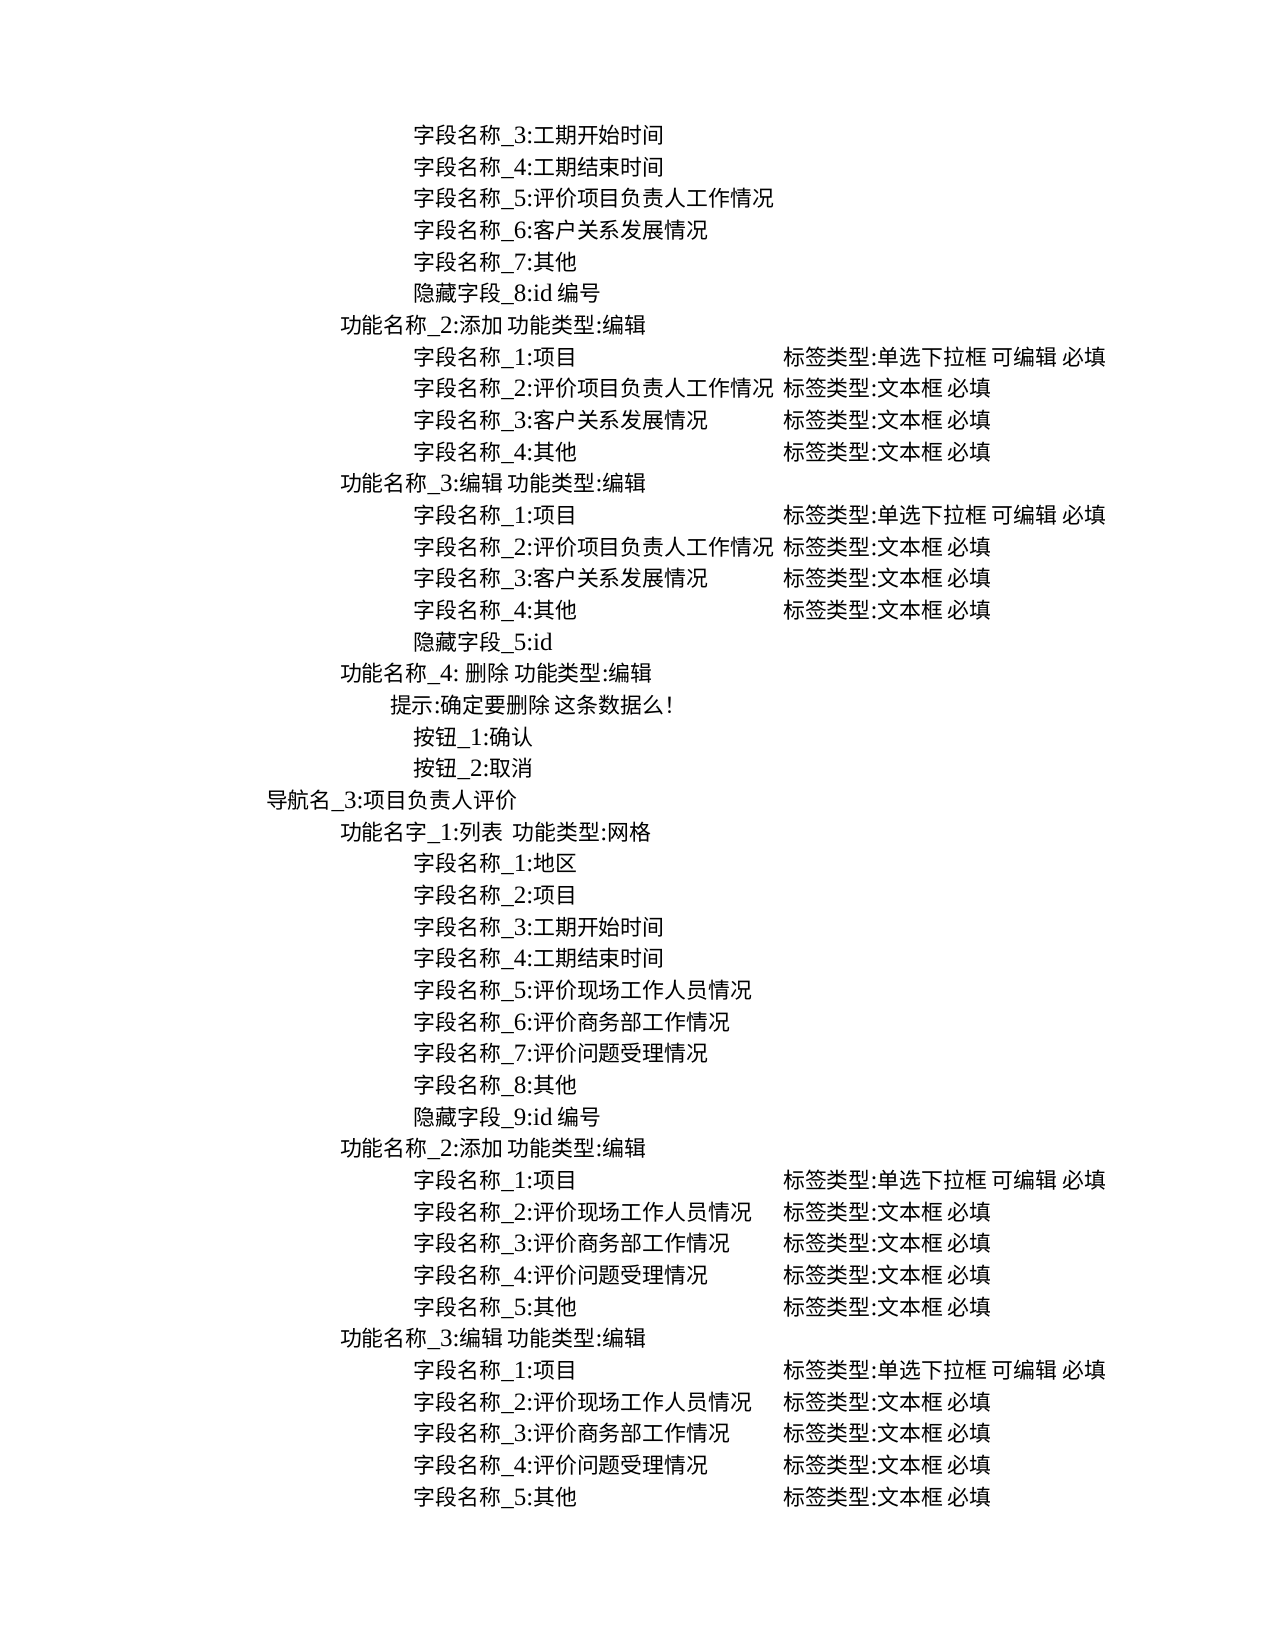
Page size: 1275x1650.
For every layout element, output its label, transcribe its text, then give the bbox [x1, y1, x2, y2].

text 字段名称_2:评价项目负责人工作情况 标签类型:文本框 必填 [118, 530, 1157, 561]
text 字段名称_1:项目 标签类型:单选下拉框 可编辑 必填 [118, 1353, 1157, 1385]
text 字段名称_7:其他 [118, 245, 1157, 276]
text 字段名称_8:其他 [118, 1068, 1157, 1100]
text 字段名称_3:评价商务部工作情况 标签类型:文本框 必填 [118, 1226, 1157, 1258]
text 字段名称_2:评价现场工作人员情况 标签类型:文本框 必填 [118, 1195, 1157, 1226]
text 字段名称_6:评价商务部工作情况 [118, 1005, 1157, 1036]
text 按钮_1:确认 [118, 720, 1157, 751]
text 字段名称_6:客户关系发展情况 [118, 213, 1157, 245]
text 字段名称_1:项目 标签类型:单选下拉框 可编辑 必填 [118, 1163, 1157, 1195]
text 按钮_2:取消 [118, 751, 1157, 783]
text 字段名称_3:评价商务部工作情况 标签类型:文本框 必填 [118, 1416, 1157, 1448]
text 字段名称_1:项目 标签类型:单选下拉框 可编辑 必填 [118, 340, 1157, 371]
text 功能名称_2:添加 功能类型:编辑 [118, 1131, 1157, 1163]
text 功能名称_3:编辑 功能类型:编辑 [118, 1321, 1157, 1353]
text 字段名称_4:其他 标签类型:文本框 必填 [118, 593, 1157, 625]
text 隐藏字段_5:id [118, 625, 1157, 656]
text 隐藏字段_9:id编号 [118, 1100, 1157, 1131]
text 功能名称_2:添加 功能类型:编辑 [118, 308, 1157, 340]
text 功能名称_4: 删除 功能类型:编辑 [118, 656, 1157, 688]
text 字段名称_1:地区 [118, 846, 1157, 878]
text 功能名字_1:列表 功能类型:网格 [118, 815, 1157, 846]
text 字段名称_3:工期开始时间 [118, 118, 1157, 150]
text 字段名称_4:工期结束时间 [118, 150, 1157, 181]
text 隐藏字段_8:id编号 [118, 276, 1157, 308]
text 字段名称_5:评价项目负责人工作情况 [118, 181, 1157, 213]
text 字段名称_4:评价问题受理情况 标签类型:文本框 必填 [118, 1448, 1157, 1480]
text 提示:确定要删除 这条数据么！ [118, 688, 1157, 720]
text 字段名称_2:评价现场工作人员情况 标签类型:文本框 必填 [118, 1385, 1157, 1416]
text 字段名称_2:项目 [118, 878, 1157, 910]
text 字段名称_3:客户关系发展情况 标签类型:文本框 必填 [118, 561, 1157, 593]
text 功能名称_3:编辑 功能类型:编辑 [118, 466, 1157, 498]
text 字段名称_4:其他 标签类型:文本框 必填 [118, 435, 1157, 466]
text 字段名称_5:其他 标签类型:文本框 必填 [118, 1290, 1157, 1321]
text 字段名称_5:其他 标签类型:文本框 必填 [118, 1480, 1157, 1511]
text 字段名称_3:工期开始时间 [118, 910, 1157, 941]
text 字段名称_7:评价问题受理情况 [118, 1036, 1157, 1068]
text 导航名_3:项目负责人评价 [118, 783, 1157, 815]
text 字段名称_3:客户关系发展情况 标签类型:文本框 必填 [118, 403, 1157, 435]
text 字段名称_5:评价现场工作人员情况 [118, 973, 1157, 1005]
text 字段名称_4:评价问题受理情况 标签类型:文本框 必填 [118, 1258, 1157, 1290]
text 字段名称_4:工期结束时间 [118, 941, 1157, 973]
text 字段名称_2:评价项目负责人工作情况 标签类型:文本框 必填 [118, 371, 1157, 403]
text 字段名称_1:项目 标签类型:单选下拉框 可编辑 必填 [118, 498, 1157, 530]
